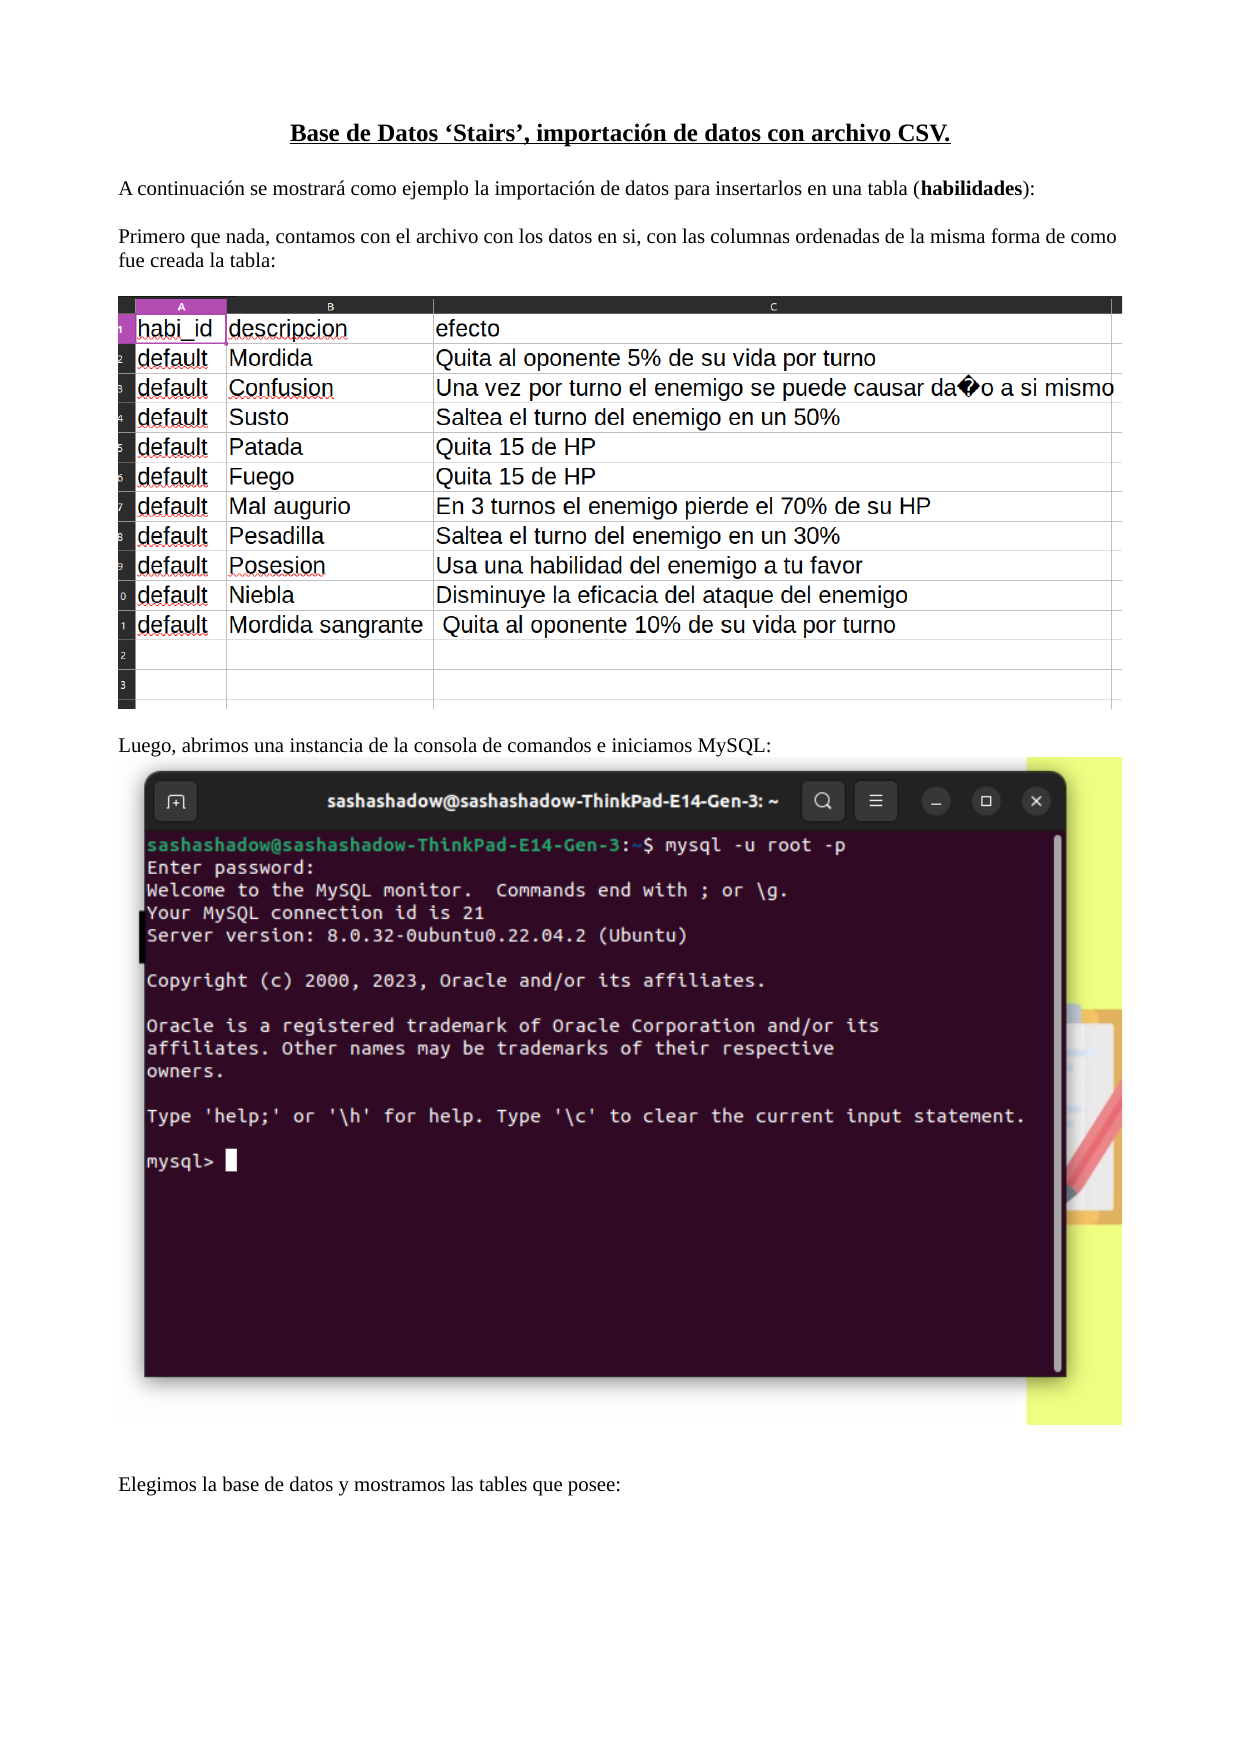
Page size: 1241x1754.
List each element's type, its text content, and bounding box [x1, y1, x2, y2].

text Base de Datos ‘Stairs’, importación de datos con archivo CSV. [118, 118, 1122, 147]
text Elegimos la base de datos y mostramos las tables que posee: [118, 1472, 1122, 1496]
picture [118, 296, 1123, 709]
text A continuación se mostrará como ejemplo la importación de datos para insertarlos en una tabla (habilidades): [118, 176, 1122, 200]
picture [118, 757, 1123, 1425]
text Primero que nada, contamos con el archivo con los datos en si, con las columnas ordenadas de la misma forma de como fue creada la tabla: [118, 224, 1122, 272]
text Luego, abrimos una instancia de la consola de comandos e iniciamos MySQL: [118, 733, 1122, 757]
